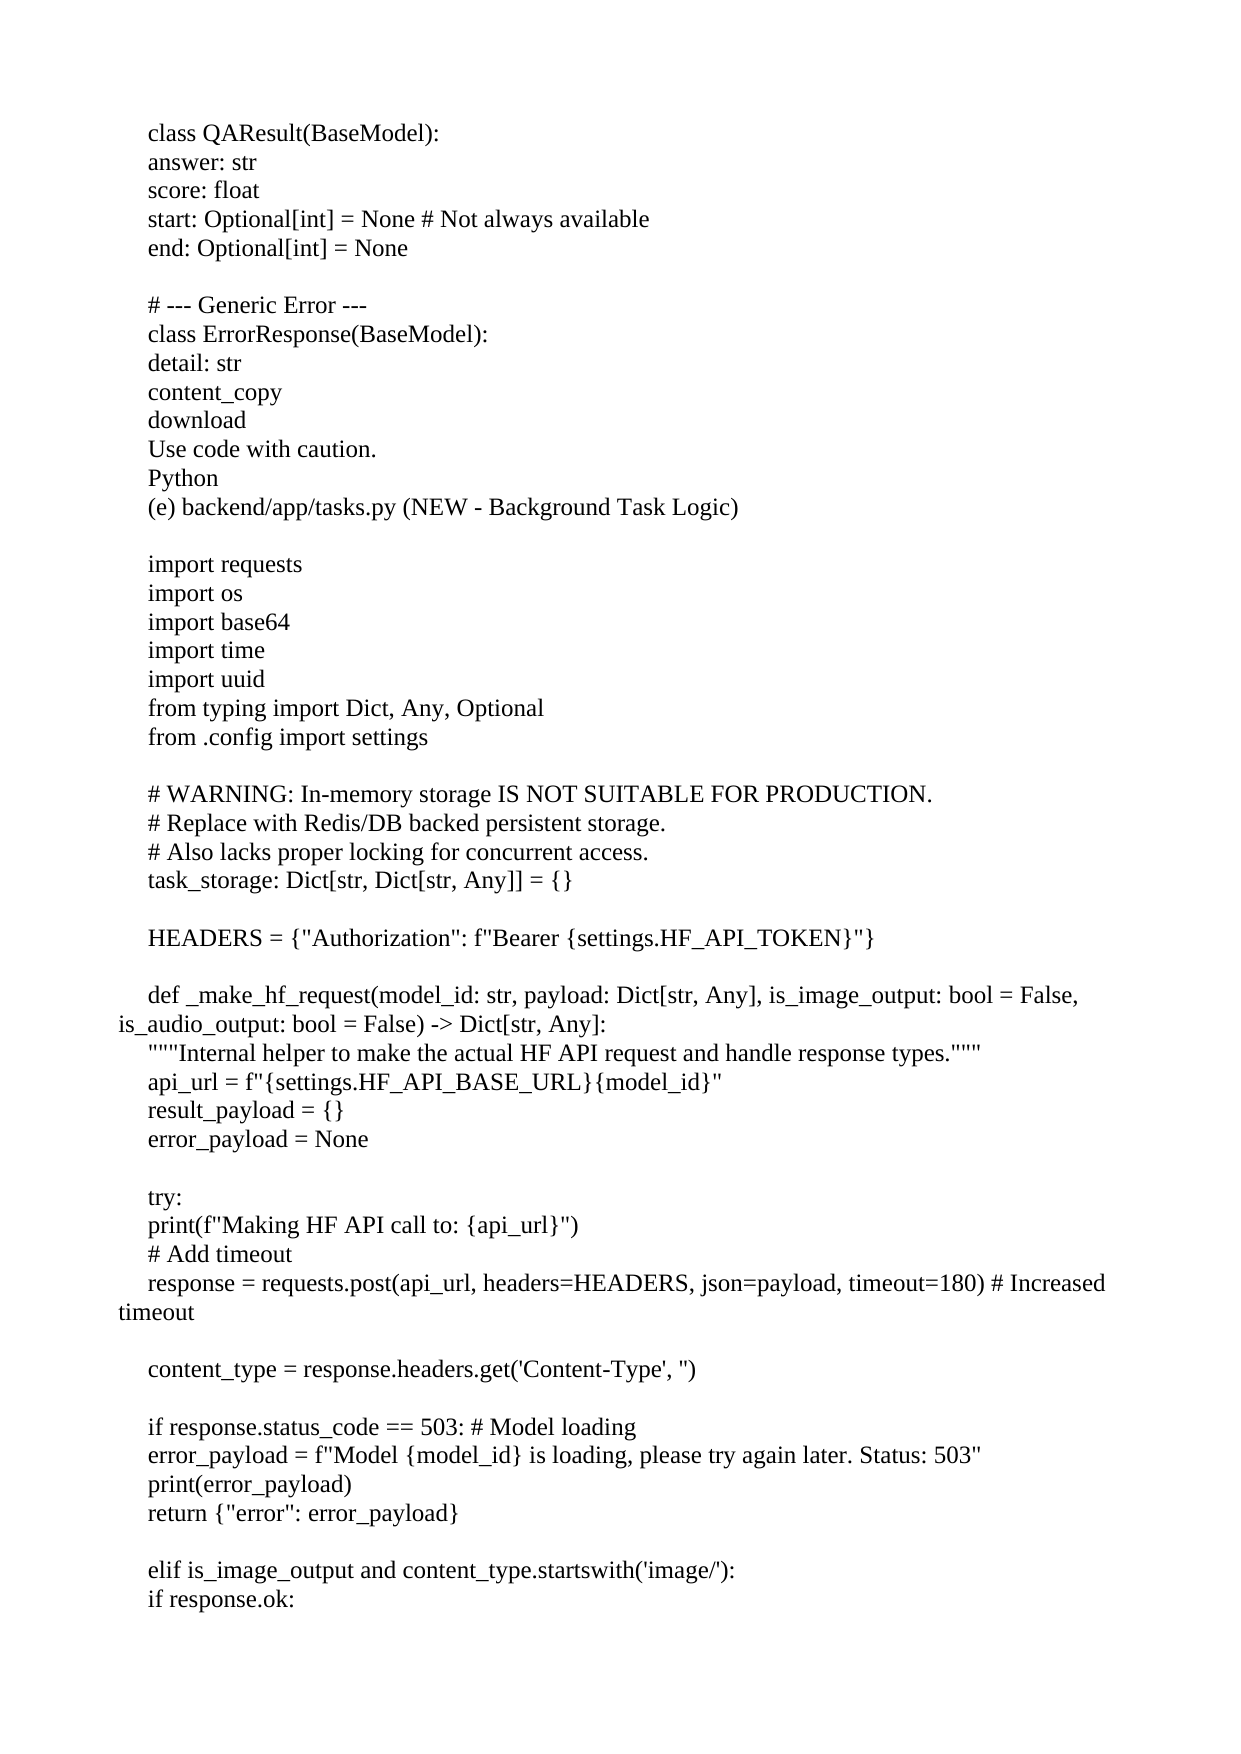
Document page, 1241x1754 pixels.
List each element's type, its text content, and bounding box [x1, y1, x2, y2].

text print(f"Making HF API call to: {api_url}") [118, 1211, 1122, 1239]
text # Add timeout [118, 1239, 1122, 1268]
text if response.ok: [118, 1584, 1122, 1613]
text import time [118, 636, 1122, 664]
text end: Optional[int] = None [118, 233, 1122, 262]
text # --- Generic Error --- [118, 291, 1122, 319]
text score: float [118, 176, 1122, 204]
text # WARNING: In-memory storage IS NOT SUITABLE FOR PRODUCTION. [118, 779, 1122, 808]
text api_url = f"{settings.HF_API_BASE_URL}{model_id}" [118, 1067, 1122, 1096]
text Python [118, 463, 1122, 492]
text error_payload = None [118, 1124, 1122, 1153]
text import requests [118, 549, 1122, 578]
text start: Optional[int] = None # Not always available [118, 204, 1122, 233]
text task_storage: Dict[str, Dict[str, Any]] = {} [118, 866, 1122, 894]
text # Also lacks proper locking for concurrent access. [118, 837, 1122, 866]
text def _make_hf_request(model_id: str, payload: Dict[str, Any], is_image_output: bool = False, is_audio_output: bool = False) -> Dict[str, Any]: [118, 981, 1122, 1038]
text try: [118, 1182, 1122, 1211]
text if response.status_code == 503: # Model loading [118, 1412, 1122, 1441]
text content_copy [118, 377, 1122, 406]
text response = requests.post(api_url, headers=HEADERS, json=payload, timeout=180) # Increased timeout [118, 1268, 1122, 1326]
text # Replace with Redis/DB backed persistent storage. [118, 808, 1122, 837]
text detail: str [118, 348, 1122, 377]
text return {"error": error_payload} [118, 1498, 1122, 1527]
text import base64 [118, 607, 1122, 636]
text answer: str [118, 147, 1122, 176]
text """Internal helper to make the actual HF API request and handle response types.""" [118, 1038, 1122, 1067]
text from typing import Dict, Any, Optional [118, 693, 1122, 722]
text error_payload = f"Model {model_id} is loading, please try again later. Status: 503" [118, 1441, 1122, 1469]
text from .config import settings [118, 722, 1122, 751]
text import os [118, 578, 1122, 607]
text download [118, 406, 1122, 434]
text elif is_image_output and content_type.startswith('image/'): [118, 1556, 1122, 1584]
text import uuid [118, 664, 1122, 693]
text Use code with caution. [118, 434, 1122, 463]
text (e) backend/app/tasks.py (NEW - Background Task Logic) [118, 492, 1122, 521]
text HEADERS = {"Authorization": f"Bearer {settings.HF_API_TOKEN}"} [118, 923, 1122, 952]
text content_type = response.headers.get('Content-Type', '') [118, 1354, 1122, 1383]
text class QAResult(BaseModel): [118, 118, 1122, 147]
text print(error_payload) [118, 1469, 1122, 1498]
text class ErrorResponse(BaseModel): [118, 319, 1122, 348]
text result_payload = {} [118, 1096, 1122, 1124]
